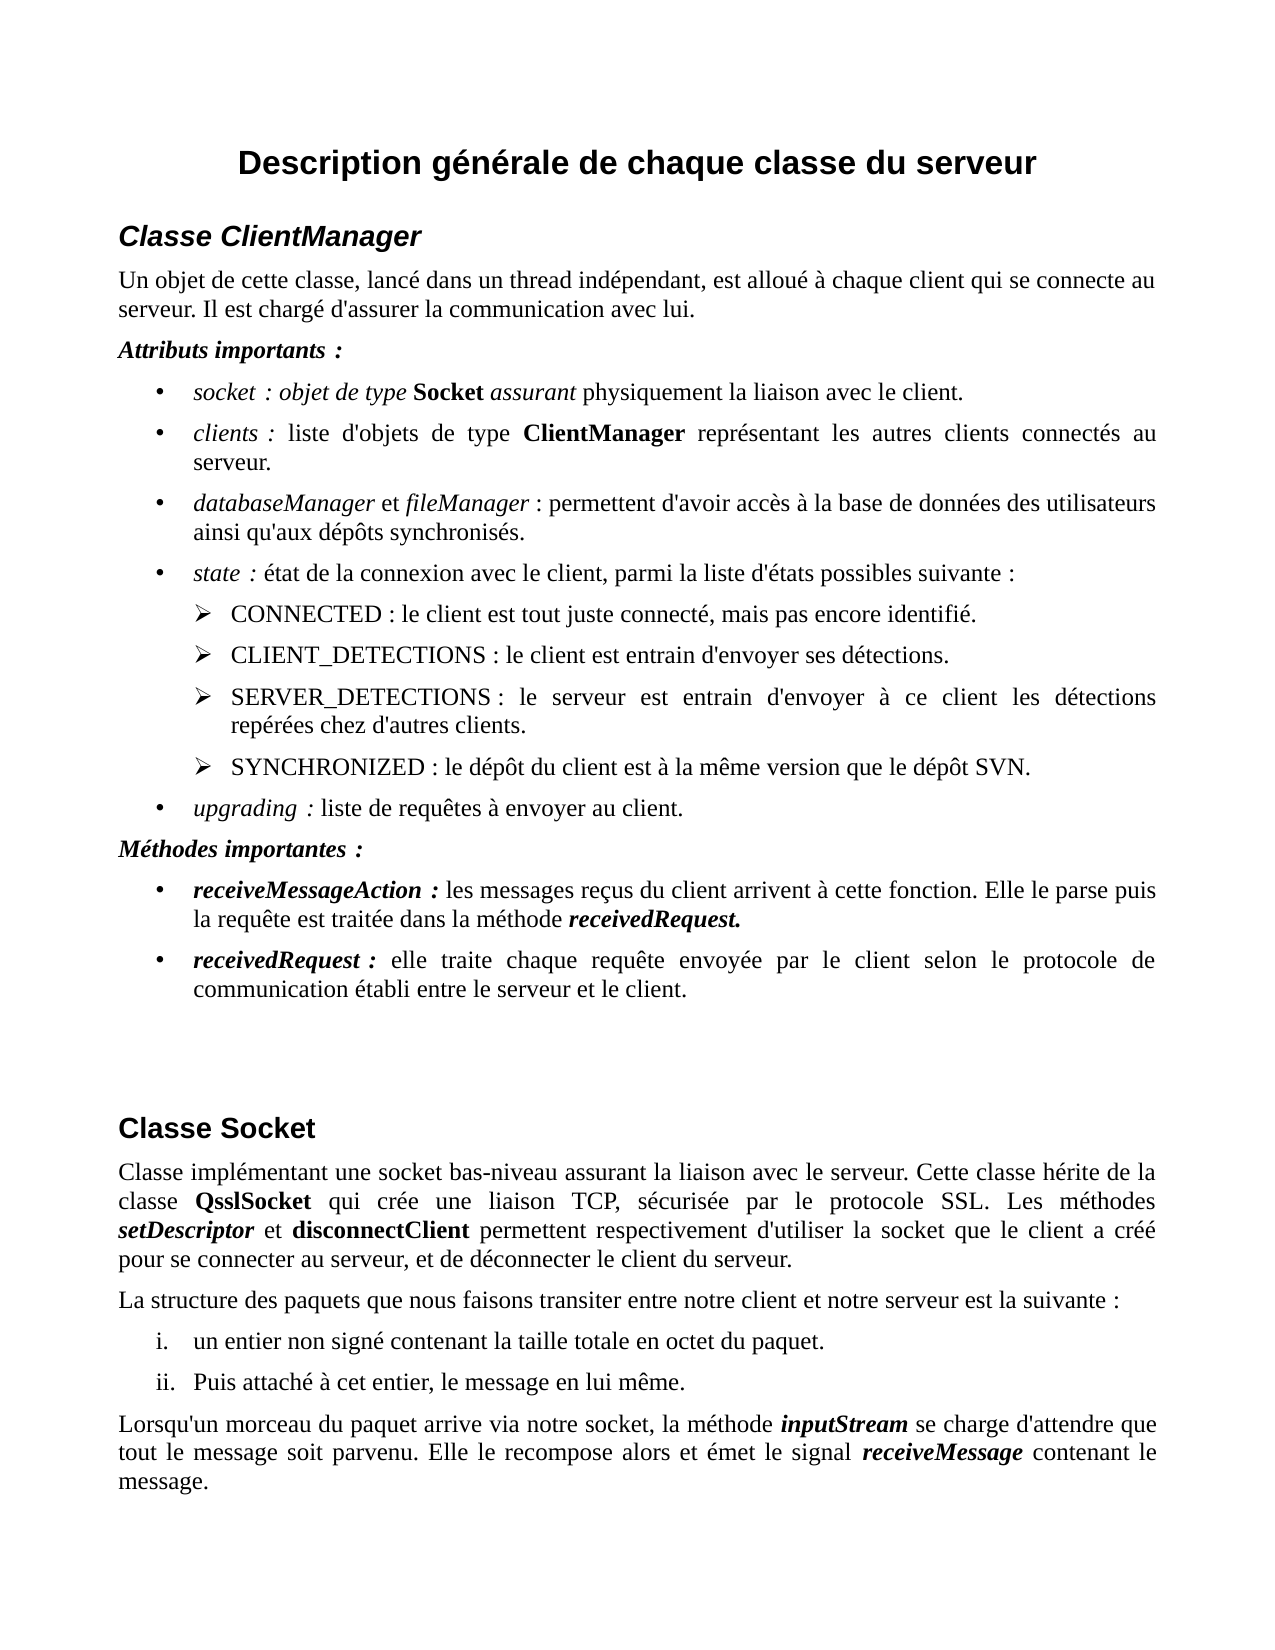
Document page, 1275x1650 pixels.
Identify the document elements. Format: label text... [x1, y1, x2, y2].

list SYNCHRONIZED : le dépôt du client est à la même version que le dépôt SVN. [193, 752, 1157, 780]
list CLIENT_DETECTIONS : le client est entrain d'envoyer ses détections. [193, 640, 1157, 669]
subtitle Classe ClientManager [118, 219, 1157, 253]
list Puis attaché à cet entier, le message en lui même. [156, 1367, 1157, 1396]
list socket : objet de type Socket assurant physiquement la liaison avec le client. [156, 377, 1157, 405]
list un entier non signé contenant la taille totale en octet du paquet. [156, 1326, 1157, 1355]
list receiveMessageAction : les messages reçus du client arrivent à cette fonction. Elle le parse puis la requête est traitée dans la méthode receivedRequest. [156, 875, 1157, 933]
text Classe implémentant une socket bas-niveau assurant la liaison avec le serveur. Cette classe hérite de la classe QsslSocket qui crée une liaison TCP, sécurisée par le protocole SSL. Les méthodes setDescriptor et disconnectClient permettent respectivement d'utiliser la socket que le client a créé pour se connecter au serveur, et de déconnecter le client du serveur. [118, 1157, 1157, 1272]
list CONNECTED : le client est tout juste connecté, mais pas encore identifié. [193, 599, 1157, 628]
list upgrading : liste de requêtes à envoyer au client. [156, 793, 1157, 822]
subtitle Classe Socket [118, 1111, 1157, 1145]
text La structure des paquets que nous faisons transiter entre notre client et notre serveur est la suivante : [118, 1285, 1157, 1314]
text Attributs importants : [118, 335, 1157, 364]
text Lorsqu'un morceau du paquet arrive via notre socket, la méthode inputStream se charge d'attendre que tout le message soit parvenu. Elle le recompose alors et émet le signal receiveMessage contenant le message. [118, 1409, 1157, 1495]
list clients : liste d'objets de type ClientManager représentant les autres clients connectés au serveur. [156, 418, 1157, 475]
list databaseManager et fileManager : permettent d'avoir accès à la base de données des utilisateurs ainsi qu'aux dépôts synchronisés. [156, 488, 1157, 545]
text Méthodes importantes : [118, 834, 1157, 863]
list receivedRequest : elle traite chaque requête envoyée par le client selon le protocole de communication établi entre le serveur et le client. [156, 945, 1157, 1003]
subtitle Description générale de chaque classe du serveur [118, 143, 1157, 182]
list state : état de la connexion avec le client, parmi la liste d'états possibles suivante : [156, 558, 1157, 587]
text Un objet de cette classe, lancé dans un thread indépendant, est alloué à chaque client qui se connecte au serveur. Il est chargé d'assurer la communication avec lui. [118, 265, 1157, 323]
list SERVER_DETECTIONS : le serveur est entrain d'envoyer à ce client les détections repérées chez d'autres clients. [193, 682, 1157, 739]
